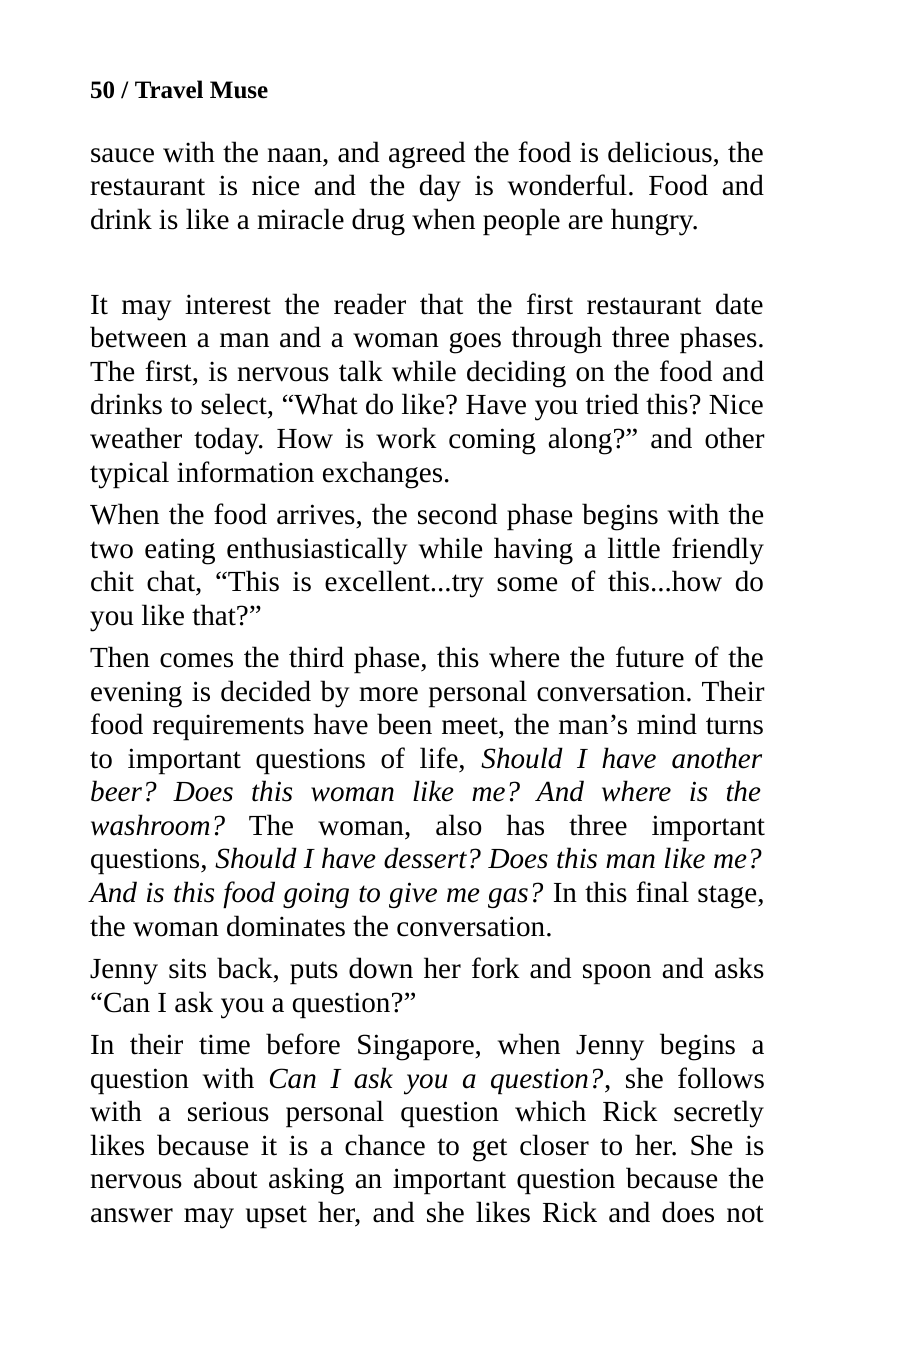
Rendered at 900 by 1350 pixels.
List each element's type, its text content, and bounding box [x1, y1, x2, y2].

text Then comes the third phase, this where the future of the evening is decided by more personal conversation. Their food requirements have been meet, the man’s mind turns to important questions of life, Should I have another beer? Does this woman like me? And where is the washroom? The woman, also has three important questions, Should I have dessert? Does this man like me? And is this food going to give me gas? In this final stage, the woman dominates the conversation. [90, 640, 765, 942]
text When the food arrives, the second phase begins with the two eating enthusiastically while having a little friendly chit chat, “This is excellent...try some of this...how do you like that?” [90, 497, 765, 631]
text sauce with the naan, and agreed the food is delicious, the restaurant is nice and the day is wonderful. Food and drink is like a miracle drug when people are hungry. [90, 135, 765, 236]
text It may interest the reader that the first restaurant date between a man and a woman goes through three phases. The first, is nervous talk while deciding on the food and drinks to select, “What do like? Have you tried this? Nice weather today. How is work coming along?” and other typical information exchanges. [90, 287, 765, 488]
text In their time before Singapore, when Jenny begins a question with Can I ask you a question?, she follows with a serious personal question which Rick secretly likes because it is a chance to get closer to her. She is nervous about asking an important question because the answer may upset her, and she likes Rick and does not [90, 1027, 765, 1228]
text Jenny sits back, puts down her fork and spoon and asks “Can I ask you a question?” [90, 951, 765, 1018]
